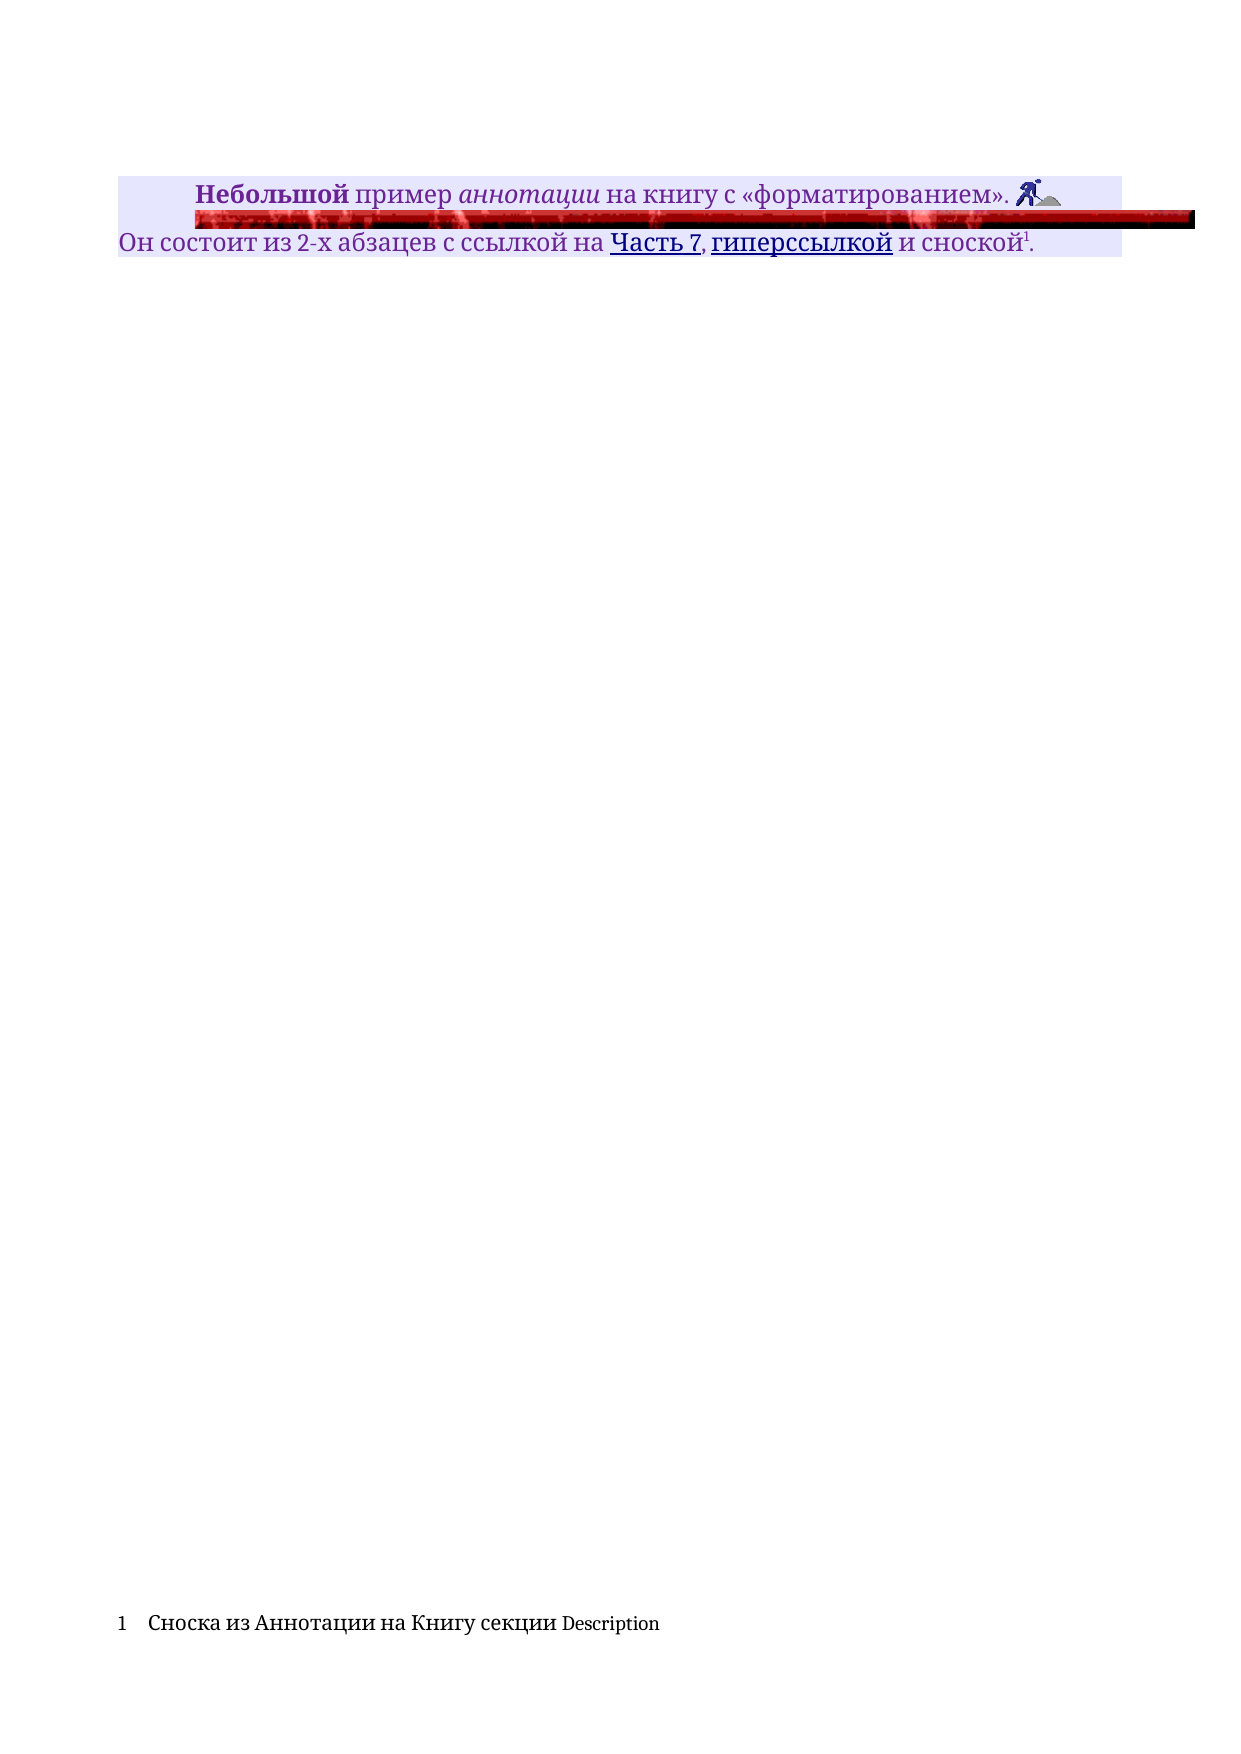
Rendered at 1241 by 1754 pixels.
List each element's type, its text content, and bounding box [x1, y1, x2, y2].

text Небольшой пример аннотации на книгу с «форматированием». [118, 176, 1122, 210]
text Сноска из Аннотации на Книгу секции Description [118, 1612, 1122, 1636]
text Он состоит из 2-х абзацев с ссылкой на Часть 7, гиперссылкой и сноской. [118, 210, 1122, 257]
picture [194, 210, 1195, 229]
picture [1008, 176, 1067, 209]
